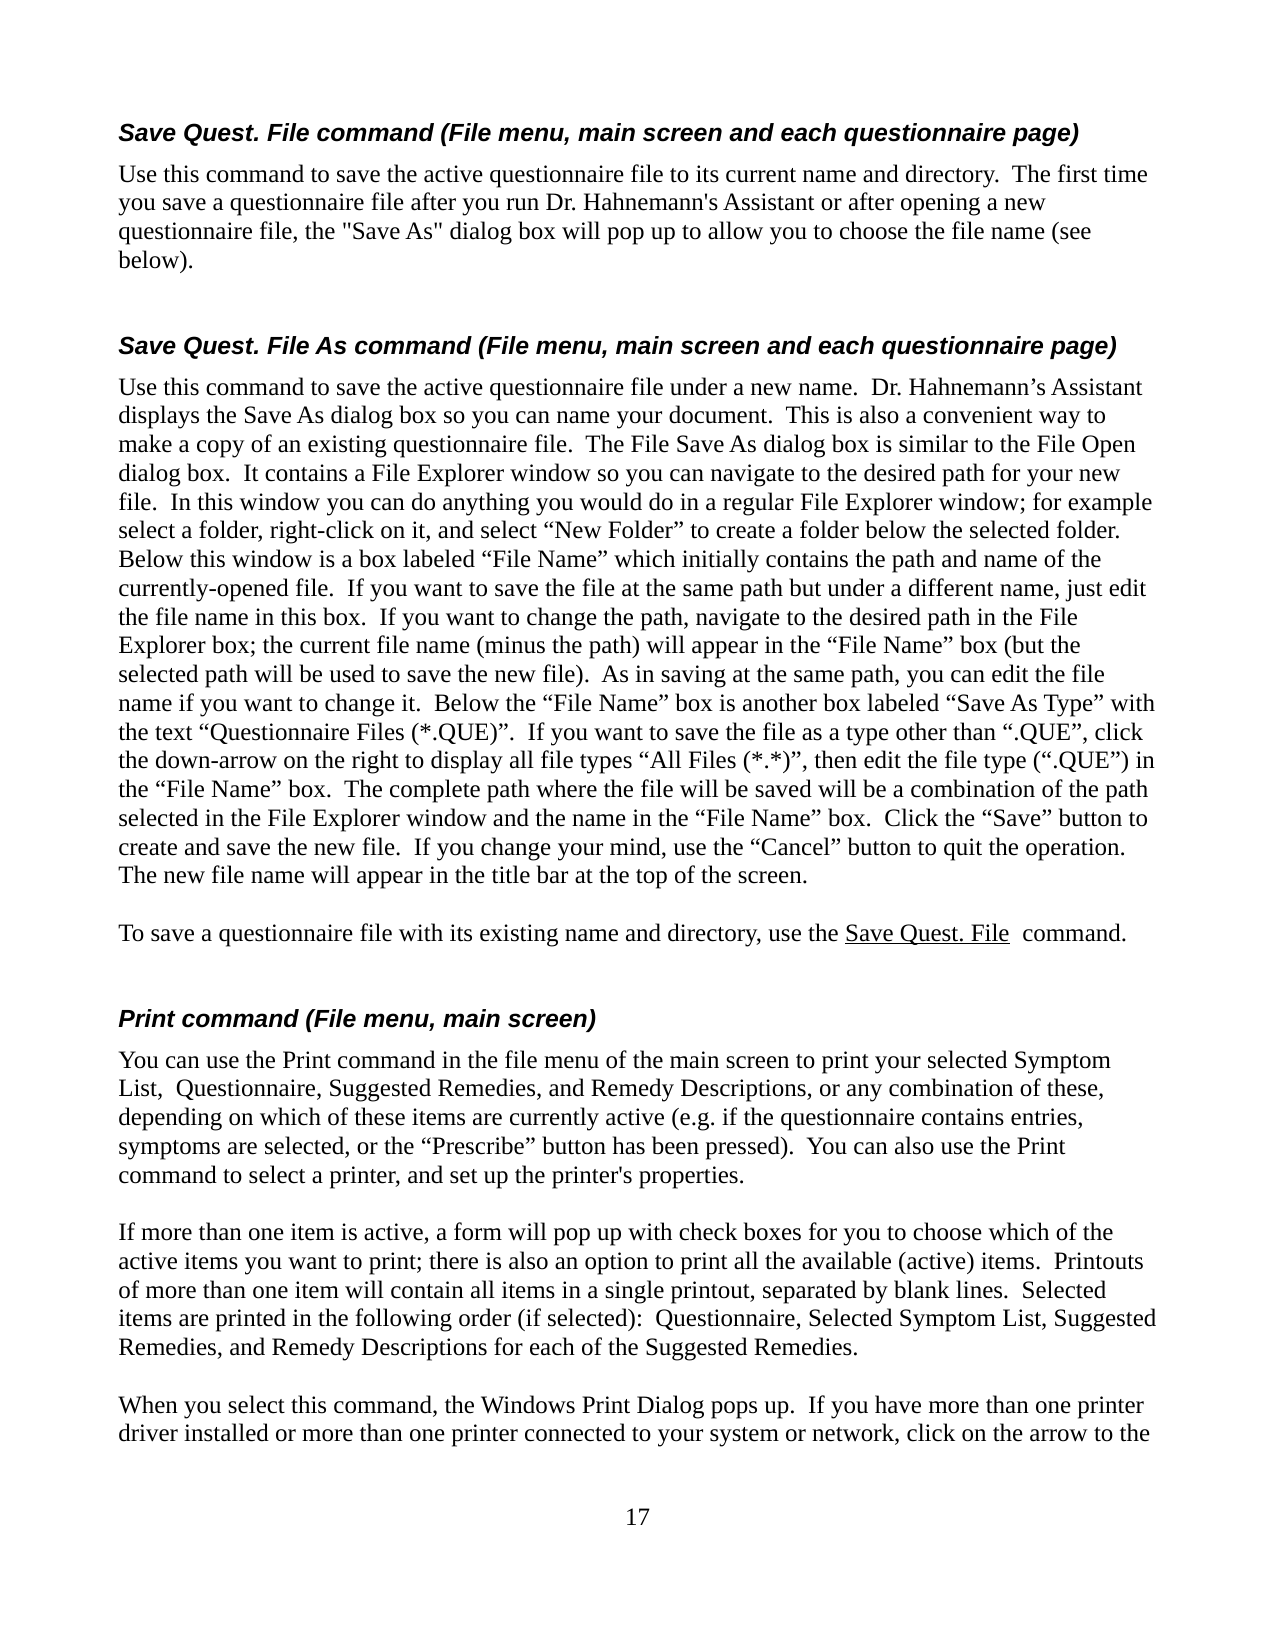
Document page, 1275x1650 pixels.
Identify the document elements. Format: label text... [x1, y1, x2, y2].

text To save a questionnaire file with its existing name and directory, use the Save Quest. File command. [118, 918, 1157, 947]
text You can use the Print command in the file menu of the main screen to print your selected Symptom List, Questionnaire, Suggested Remedies, and Remedy Descriptions, or any combination of these, depending on which of these items are currently active (e.g. if the questionnaire contains entries, symptoms are selected, or the “Prescribe” button has been pressed). You can also use the Print command to select a printer, and set up the printer's properties. [118, 1045, 1157, 1188]
text Use this command to save the active questionnaire file to its current name and directory. The first time you save a questionnaire file after you run Dr. Hahnemann's Assistant or after opening a new questionnaire file, the "Save As" dialog box will pop up to allow you to choose the file name (see below). [118, 159, 1157, 274]
subtitle Print command (File menu, main screen) [118, 1004, 1157, 1033]
subtitle Save Quest. File command (File menu, main screen and each questionnaire page) [118, 118, 1157, 147]
text If more than one item is active, a form will pop up with check boxes for you to choose which of the active items you want to print; there is also an option to print all the available (active) items. Printouts of more than one item will contain all items in a single printout, separated by blank lines. Selected items are printed in the following order (if selected): Questionnaire, Selected Symptom List, Suggested Remedies, and Remedy Descriptions for each of the Suggested Remedies. [118, 1217, 1157, 1361]
text When you select this command, the Windows Print Dialog pops up. If you have more than one printer driver installed or more than one printer connected to your system or network, click on the arrow to the [118, 1390, 1157, 1447]
subtitle Save Quest. File As command (File menu, main screen and each questionnaire page) [118, 331, 1157, 360]
text Use this command to save the active questionnaire file under a new name. Dr. Hahnemann’s Assistant displays the Save As dialog box so you can name your document. This is also a convenient way to make a copy of an existing questionnaire file. The File Save As dialog box is similar to the File Open dialog box. It contains a File Explorer window so you can navigate to the desired path for your new file. In this window you can do anything you would do in a regular File Explorer window; for example select a folder, right-click on it, and select “New Folder” to create a folder below the selected folder. Below this window is a box labeled “File Name” which initially contains the path and name of the currently-opened file. If you want to save the file at the same path but under a different name, just edit the file name in this box. If you want to change the path, navigate to the desired path in the File Explorer box; the current file name (minus the path) will appear in the “File Name” box (but the selected path will be used to save the new file). As in saving at the same path, you can edit the file name if you want to change it. Below the “File Name” box is another box labeled “Save As Type” with the text “Questionnaire Files (*.QUE)”. If you want to save the file as a type other than “.QUE”, click the down-arrow on the right to display all file types “All Files (*.*)”, then edit the file type (“.QUE”) in the “File Name” box. The complete path where the file will be saved will be a combination of the path selected in the File Explorer window and the name in the “File Name” box. Click the “Save” button to create and save the new file. If you change your mind, use the “Cancel” button to quit the operation. The new file name will appear in the title bar at the top of the screen. [118, 372, 1157, 889]
